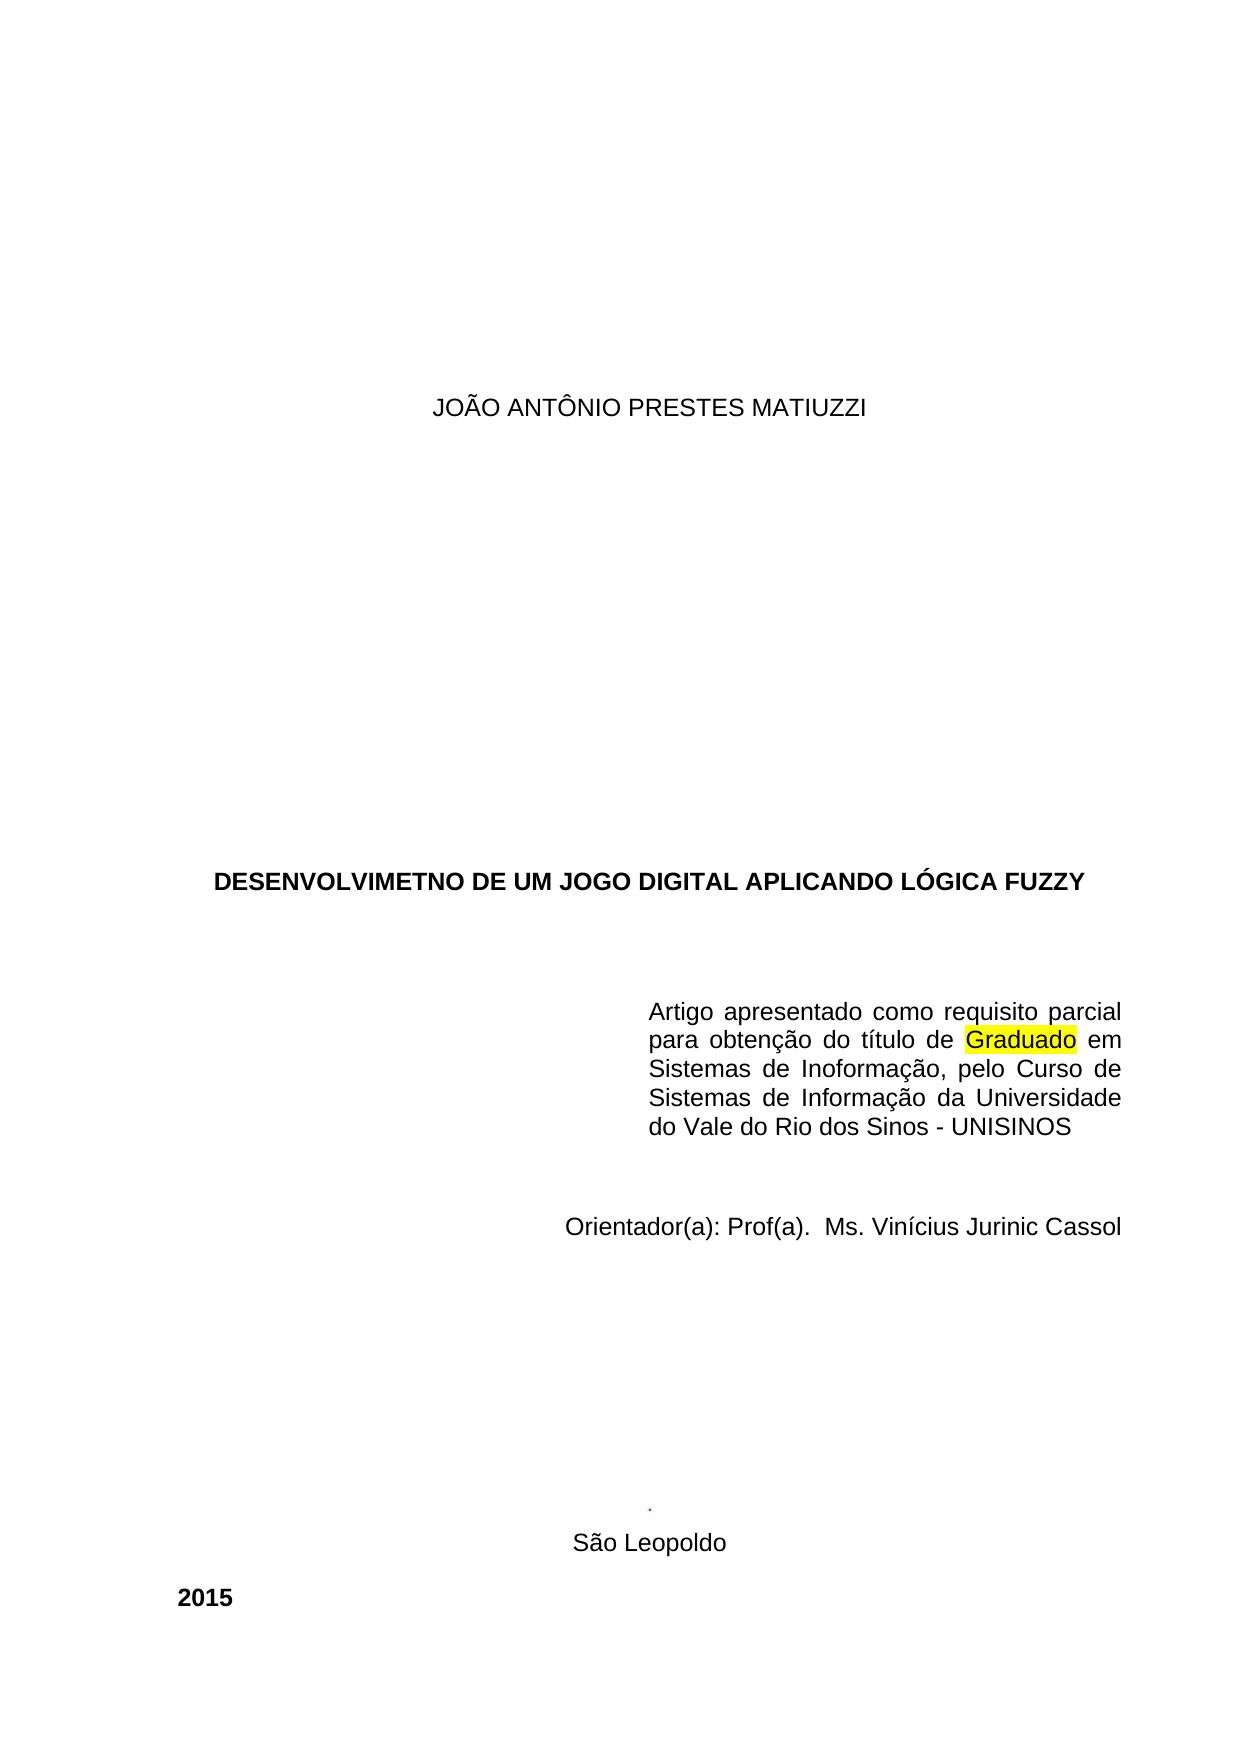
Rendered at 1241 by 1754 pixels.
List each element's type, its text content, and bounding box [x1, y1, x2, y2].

text Artigo apresentado como requisito parcial para obtenção do título de Graduado em Sistemas de Inoformação, pelo Curso de Sistemas de Informação da Universidade do Vale do Rio dos Sinos - UNISINOS [648, 997, 1122, 1140]
text . [177, 1492, 1122, 1516]
text 2015 [177, 1583, 1122, 1612]
text JOÃO ANTÔNIO PRESTES MATIUZZI [177, 393, 1122, 422]
text São Leopoldo [177, 1528, 1122, 1556]
text DESENVOLVIMETNO DE UM JOGO DIGITAL APLICANDO LÓGICA FUZZY [177, 867, 1122, 896]
text Orientador(a): Prof(a). Ms. Vinícius Jurinic Cassol [177, 1212, 1122, 1241]
